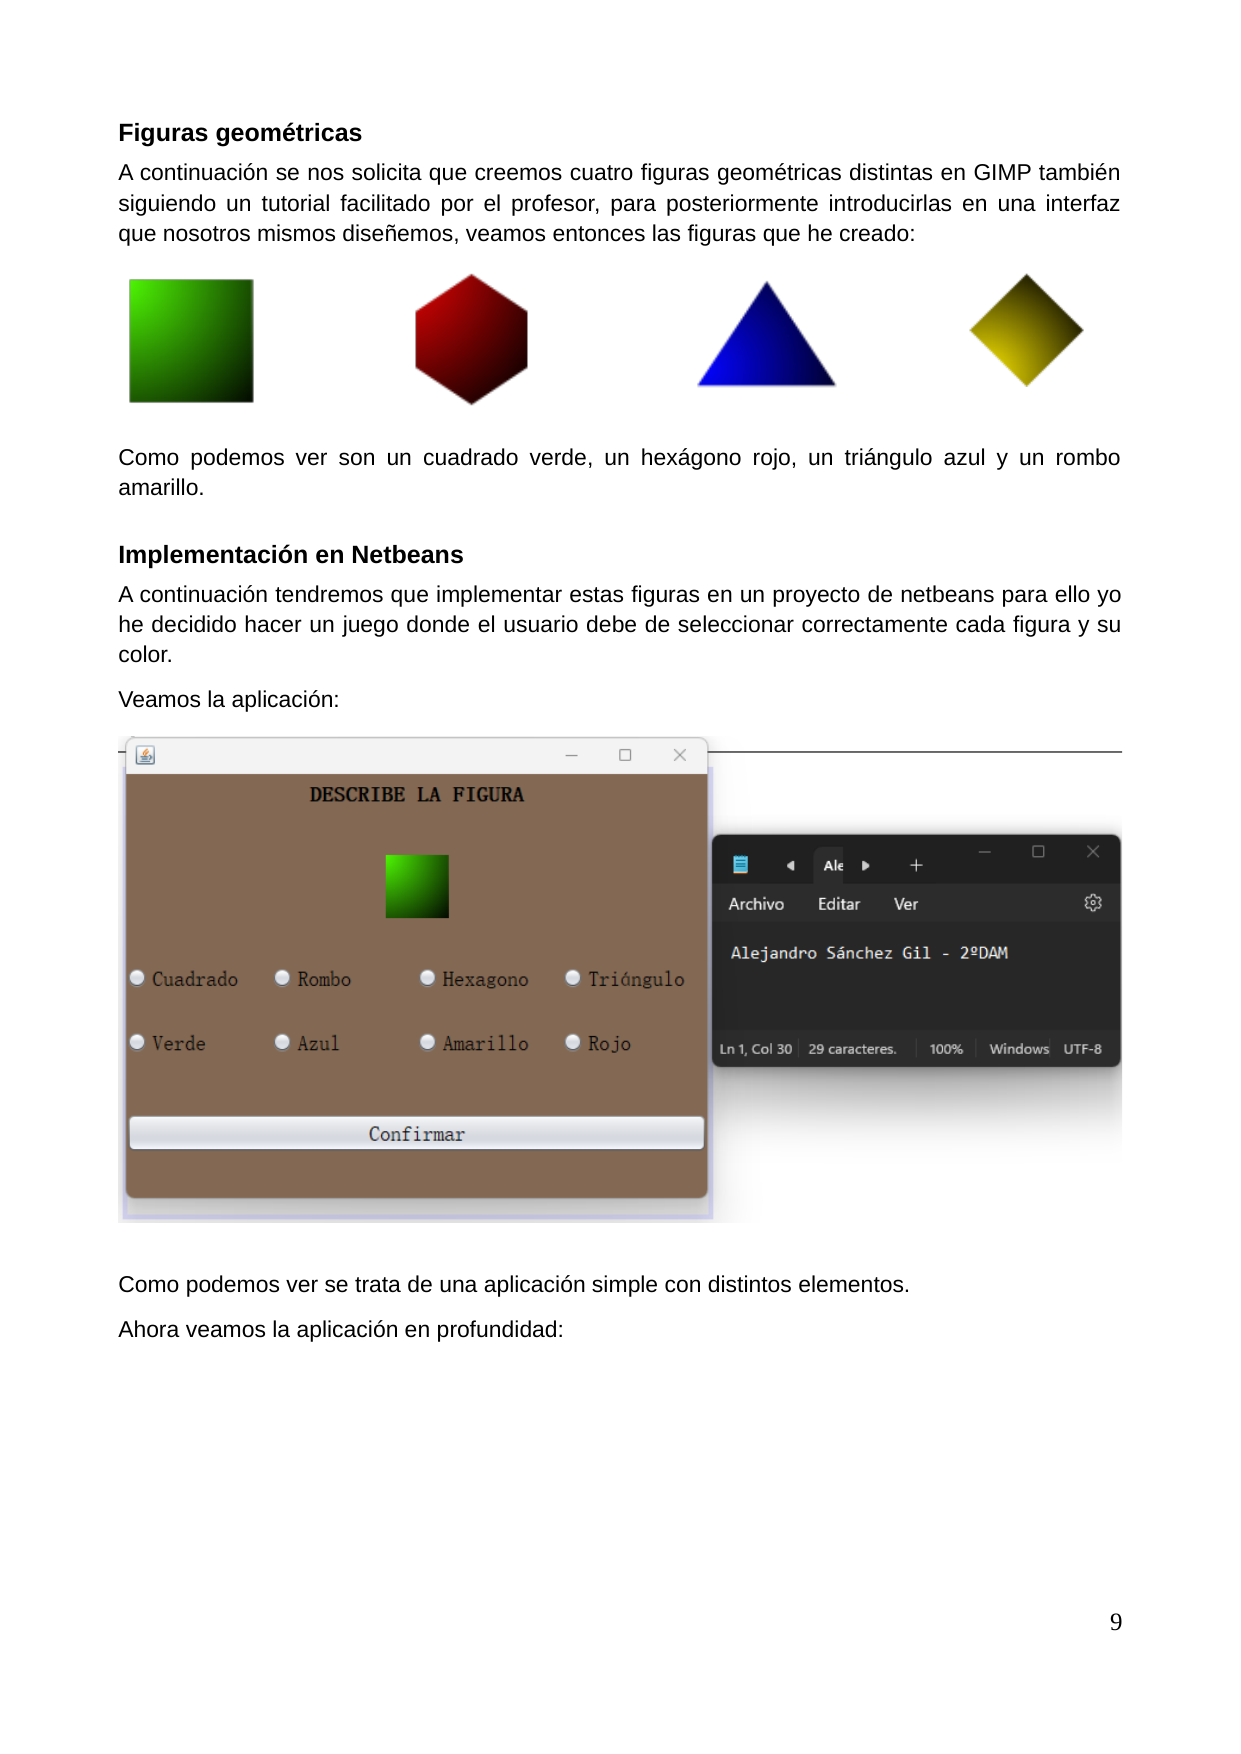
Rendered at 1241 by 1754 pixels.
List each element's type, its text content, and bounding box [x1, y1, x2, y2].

text Como podemos ver son un cuadrado verde, un hexágono rojo, un triángulo azul y un rombo amarillo. [118, 444, 1122, 500]
picture [967, 271, 1087, 390]
subtitle Implementación en Netbeans [118, 539, 1122, 568]
picture [121, 271, 261, 410]
picture [694, 268, 841, 415]
text A continuación se nos solicita que creemos cuatro figuras geométricas distintas en GIMP también siguiendo un tutorial facilitado por el profesor, para posteriormente introducirlas en una interfaz que nosotros mismos diseñemos, veamos entonces las figuras que he creado: [118, 159, 1122, 246]
picture [402, 270, 543, 411]
text Como podemos ver se trata de una aplicación simple con distintos elementos. [118, 1271, 1122, 1298]
subtitle Figuras geométricas [118, 118, 1122, 147]
text A continuación tendremos que implementar estas figuras en un proyecto de netbeans para ello yo he decidido hacer un juego donde el usuario debe de seleccionar correctamente cada figura y su color. [118, 581, 1122, 668]
text Veamos la aplicación: [118, 686, 1122, 712]
picture [118, 736, 1123, 1223]
text Ahora veamos la aplicación en profundidad: [118, 1316, 1122, 1342]
